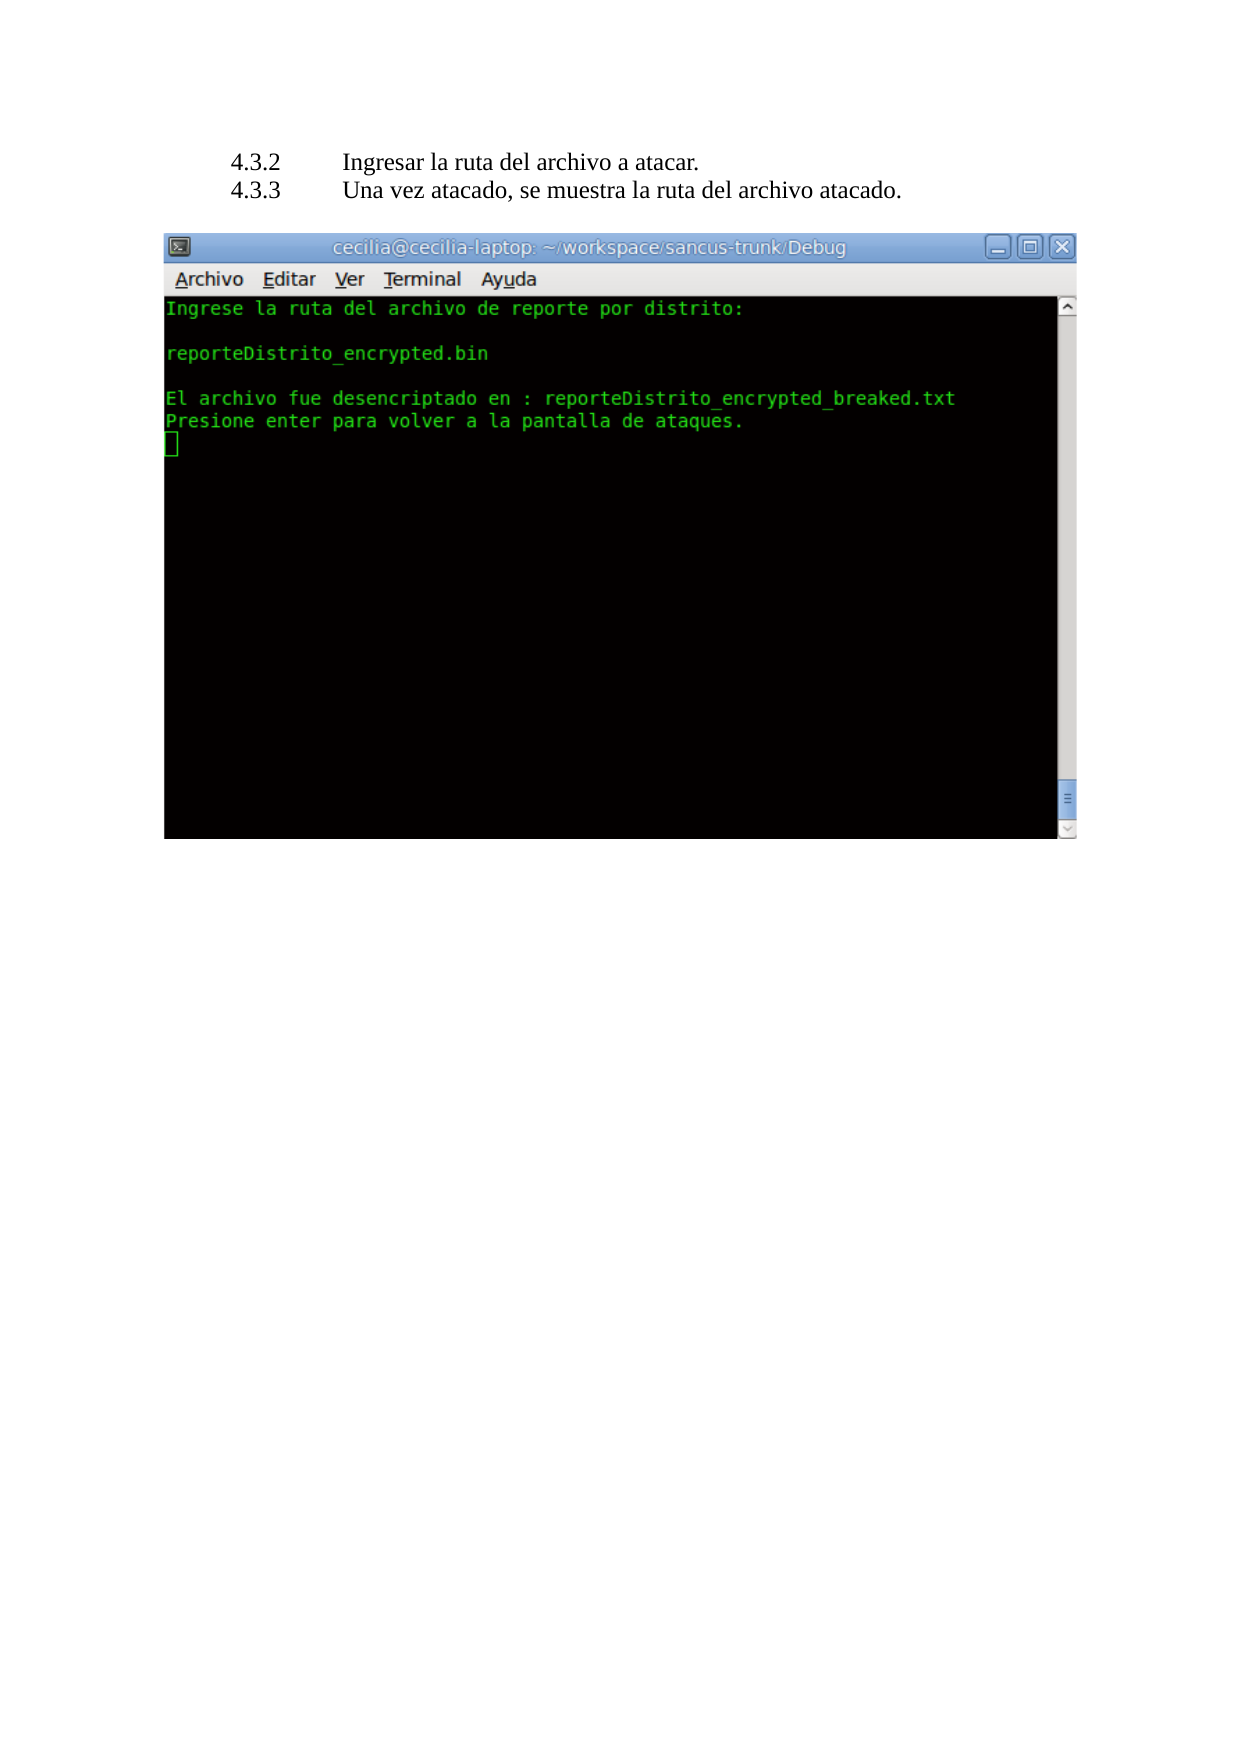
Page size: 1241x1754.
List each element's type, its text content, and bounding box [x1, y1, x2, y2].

list Una vez atacado, se muestra la ruta del archivo atacado. [231, 176, 1122, 204]
list Ingresar la ruta del archivo a atacar. [231, 147, 1122, 176]
picture [163, 233, 1077, 839]
